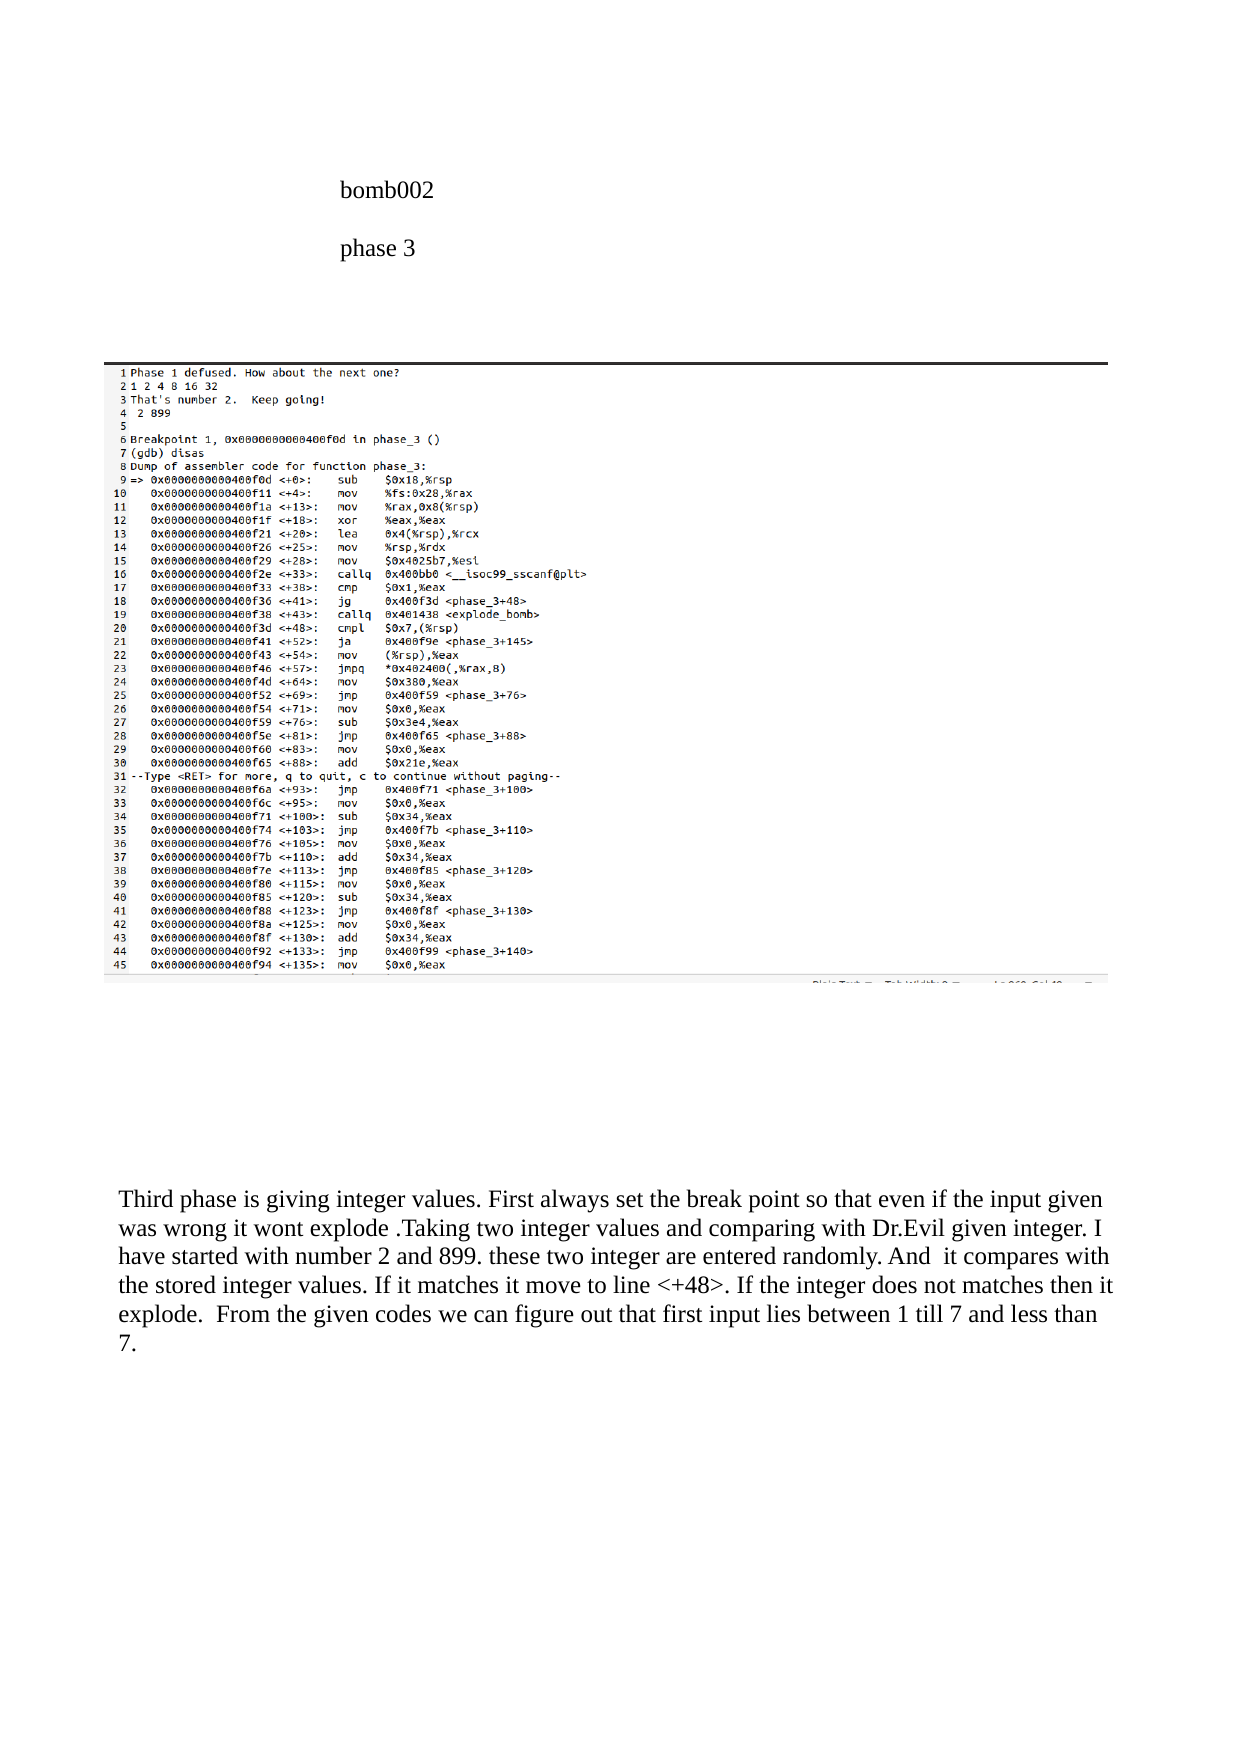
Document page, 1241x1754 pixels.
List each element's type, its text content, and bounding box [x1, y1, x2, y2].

text phase 3 [118, 233, 1122, 262]
picture [104, 362, 1108, 983]
text Third phase is giving integer values. First always set the break point so that even if the input given was wrong it wont explode .Taking two integer values and comparing with Dr.Evil given integer. I have started with number 2 and 899. these two integer are entered randomly. And it compares with the stored integer values. If it matches it move to line <+48>. If the integer does not matches then it explode. From the given codes we can figure out that first input lies between 1 till 7 and less than 7. [118, 1184, 1122, 1356]
text bomb002 [118, 176, 1122, 204]
